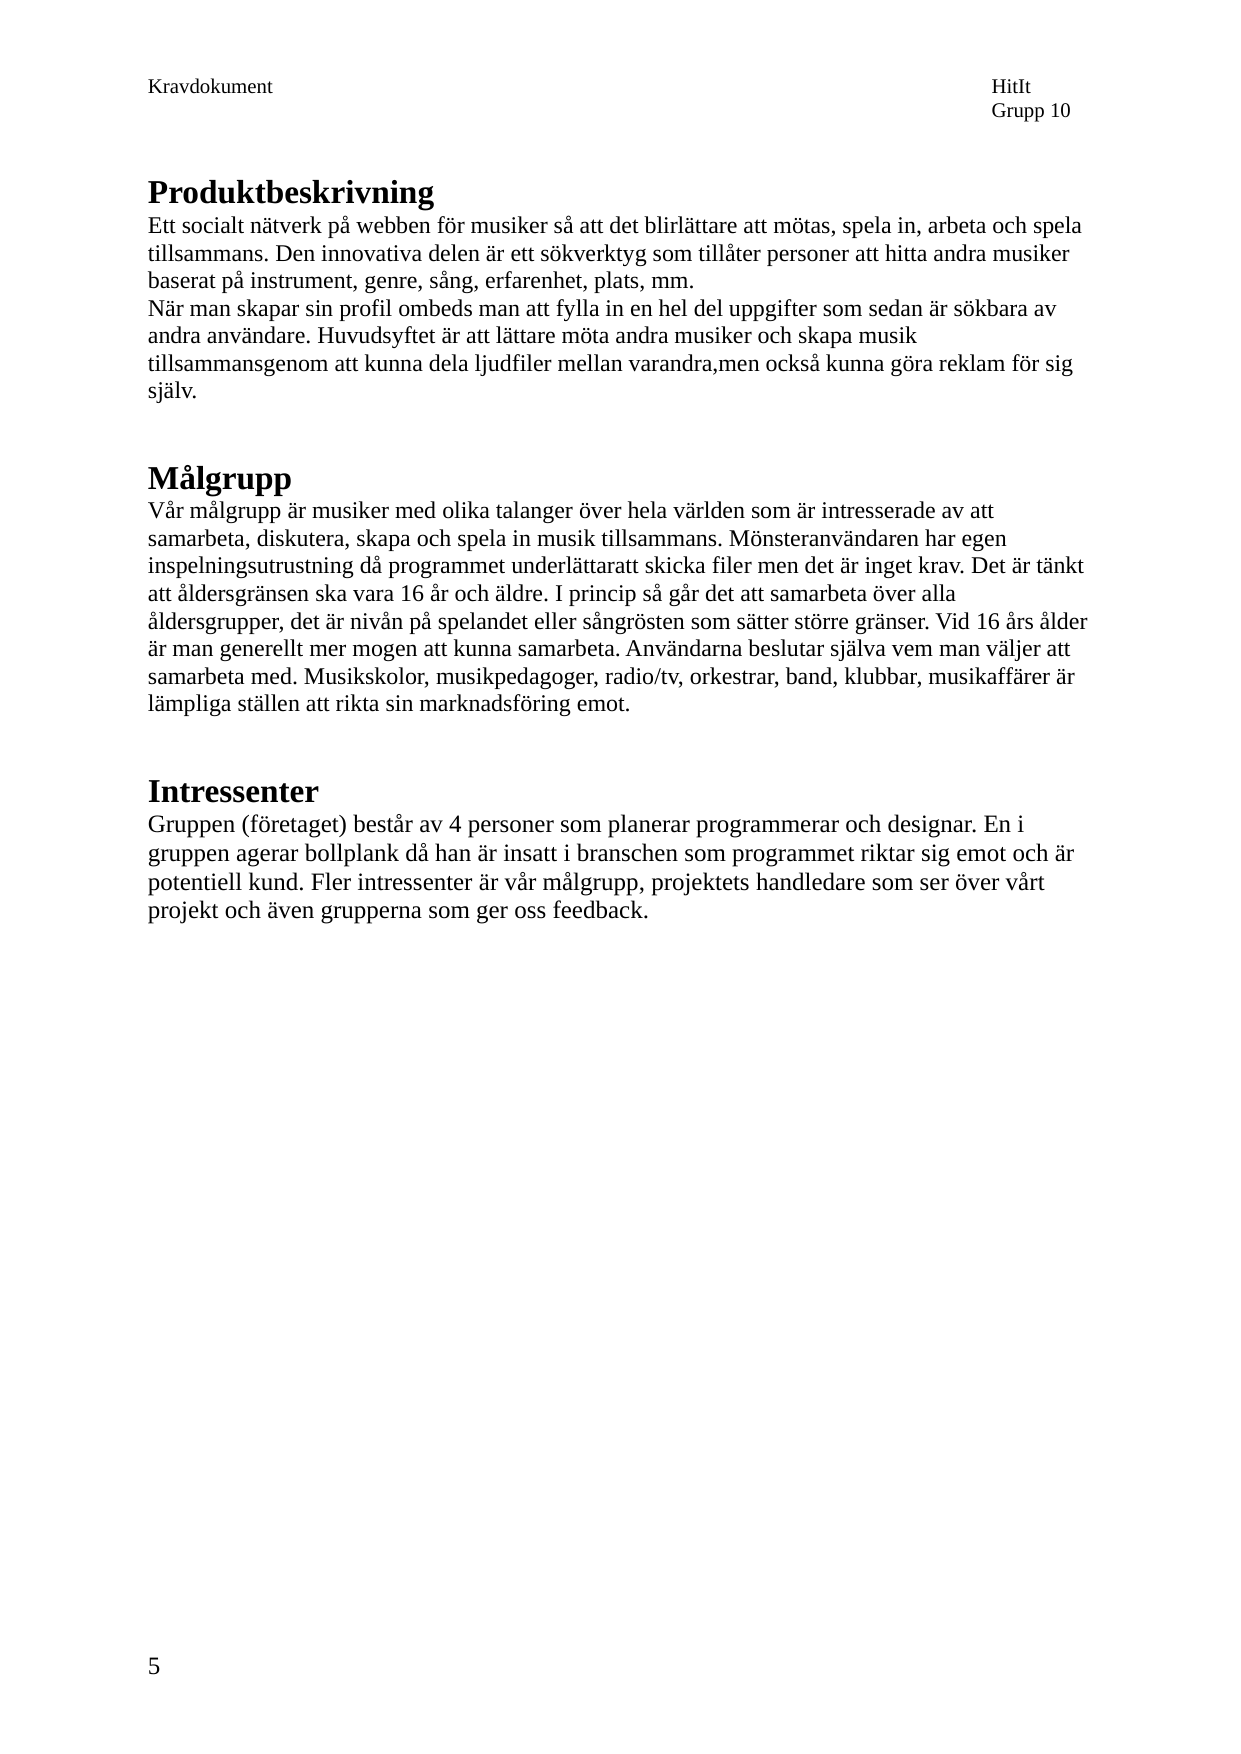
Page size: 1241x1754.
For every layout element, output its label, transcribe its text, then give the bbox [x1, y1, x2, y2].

text Gruppen (företaget) består av 4 personer som planerar programmerar och designar. En i gruppen agerar bollplank då han är insatt i branschen som programmet riktar sig emot och är potentiell kund. Fler intressenter är vår målgrupp, projektets handledare som ser över vårt projekt och även grupperna som ger oss feedback. [148, 809, 1093, 924]
text Ett socialt nätverk på webben för musiker så att det blirlättare att mötas, spela in, arbeta och spela tillsammans. Den innovativa delen är ett sökverktyg som tillåter personer att hitta andra musiker baserat på instrument, genre, sång, erfarenhet, plats, mm. [148, 211, 1093, 294]
text När man skapar sin profil ombeds man att fylla in en hel del uppgifter som sedan är sökbara av andra användare. Huvudsyftet är att lättare möta andra musiker och skapa musik tillsammansgenom att kunna dela ljudfiler mellan varandra,men också kunna göra reklam för sig själv. [148, 294, 1093, 404]
subtitle Målgrupp [148, 458, 1093, 496]
text Vår målgrupp är musiker med olika talanger över hela världen som är intresserade av att samarbeta, diskutera, skapa och spela in musik tillsammans. Mönsteranvändaren har egen inspelningsutrustning då programmet underlättaratt skicka filer men det är inget krav. Det är tänkt att åldersgränsen ska vara 16 år och äldre. I princip så går det att samarbeta över alla åldersgrupper, det är nivån på spelandet eller sångrösten som sätter större gränser. Vid 16 års ålder är man generellt mer mogen att kunna samarbeta. Användarna beslutar själva vem man väljer att samarbeta med. Musikskolor, musikpedagoger, radio/tv, orkestrar, band, klubbar, musikaffärer är lämpliga ställen att rikta sin marknadsföring emot. [148, 496, 1093, 717]
subtitle Produktbeskrivning [148, 173, 1093, 211]
subtitle Intressenter [148, 771, 1093, 809]
